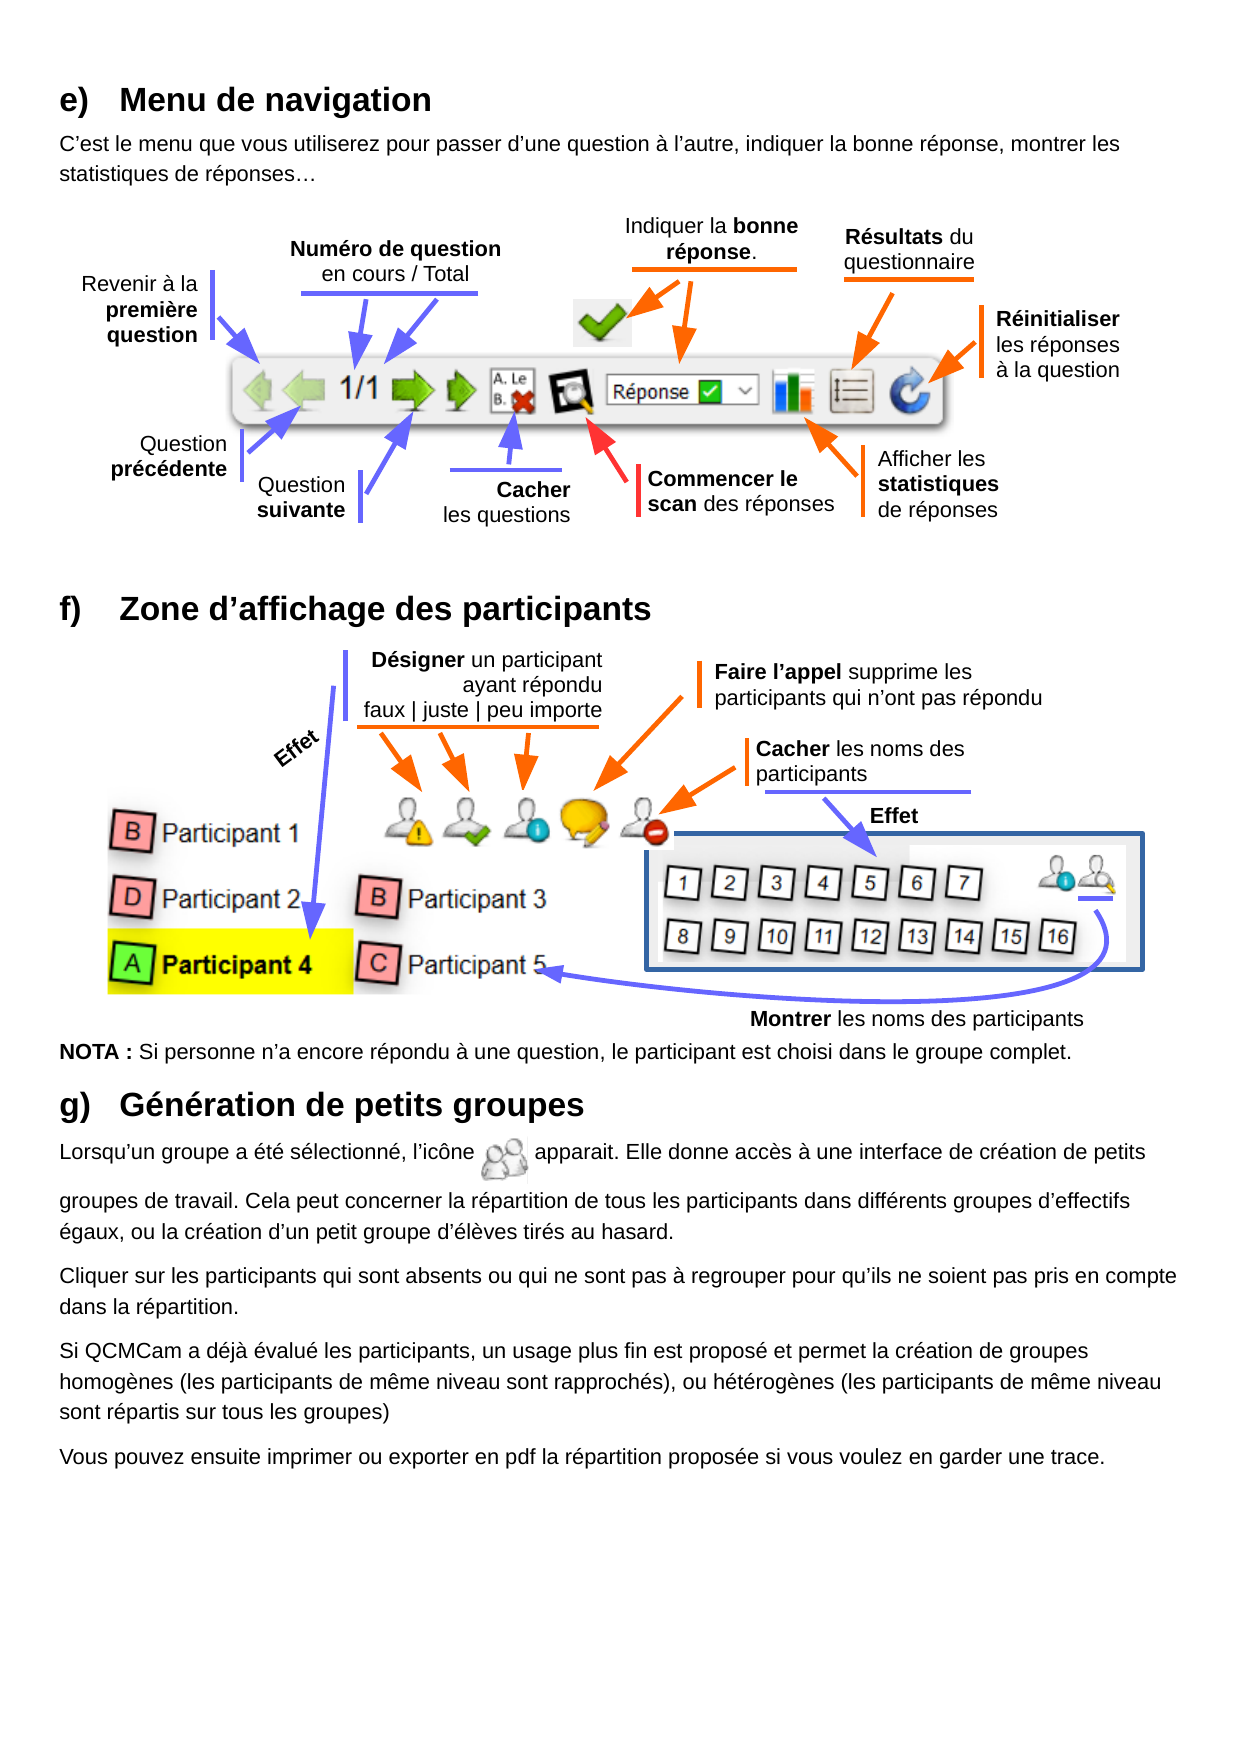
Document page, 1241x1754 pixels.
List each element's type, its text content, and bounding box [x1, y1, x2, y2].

picture [268, 433, 280, 440]
picture [573, 299, 632, 347]
picture [481, 1136, 529, 1184]
text NOTA : Si personne n’a encore répondu à une question, le participant est choisi dans le groupe complet. [59, 1039, 1181, 1064]
subtitle Zone d’affichage des participants [59, 588, 1181, 627]
text Vous pouvez ensuite imprimer ou exporter en pdf la répartition proposée si vous voulez en garder une trace. [59, 1443, 1181, 1469]
subtitle Menu de navigation [59, 80, 1181, 118]
text Si QCMCam a déjà évalué les participants, un usage plus fin est proposé et permet la création de groupes homogènes (les participants de même niveau sont rapprochés), ou hétérogènes (les participants de même niveau sont répartis sur tous les groupes) [59, 1338, 1181, 1424]
text Lorsqu’un groupe a été sélectionné, l’icône apparait. Elle donne accès à une interface de création de petits groupes de travail. Cela peut concerner la répartition de tous les participants dans différents groupes d’effectifs égaux, ou la création d’un petit groupe d’élèves tirés au hasard. [59, 1136, 1181, 1244]
text C’est le menu que vous utiliserez pour passer d’une question à l’autre, indiquer la bonne réponse, montrer les statistiques de réponses… [59, 131, 1181, 186]
text Cliquer sur les participants qui sont absents ou qui ne sont pas à regrouper pour qu’ils ne soient pas pris en compte dans la répartition. [59, 1263, 1181, 1319]
picture [97, 786, 1126, 1004]
subtitle Génération de petits groupes [59, 1085, 1181, 1124]
picture [225, 352, 954, 440]
